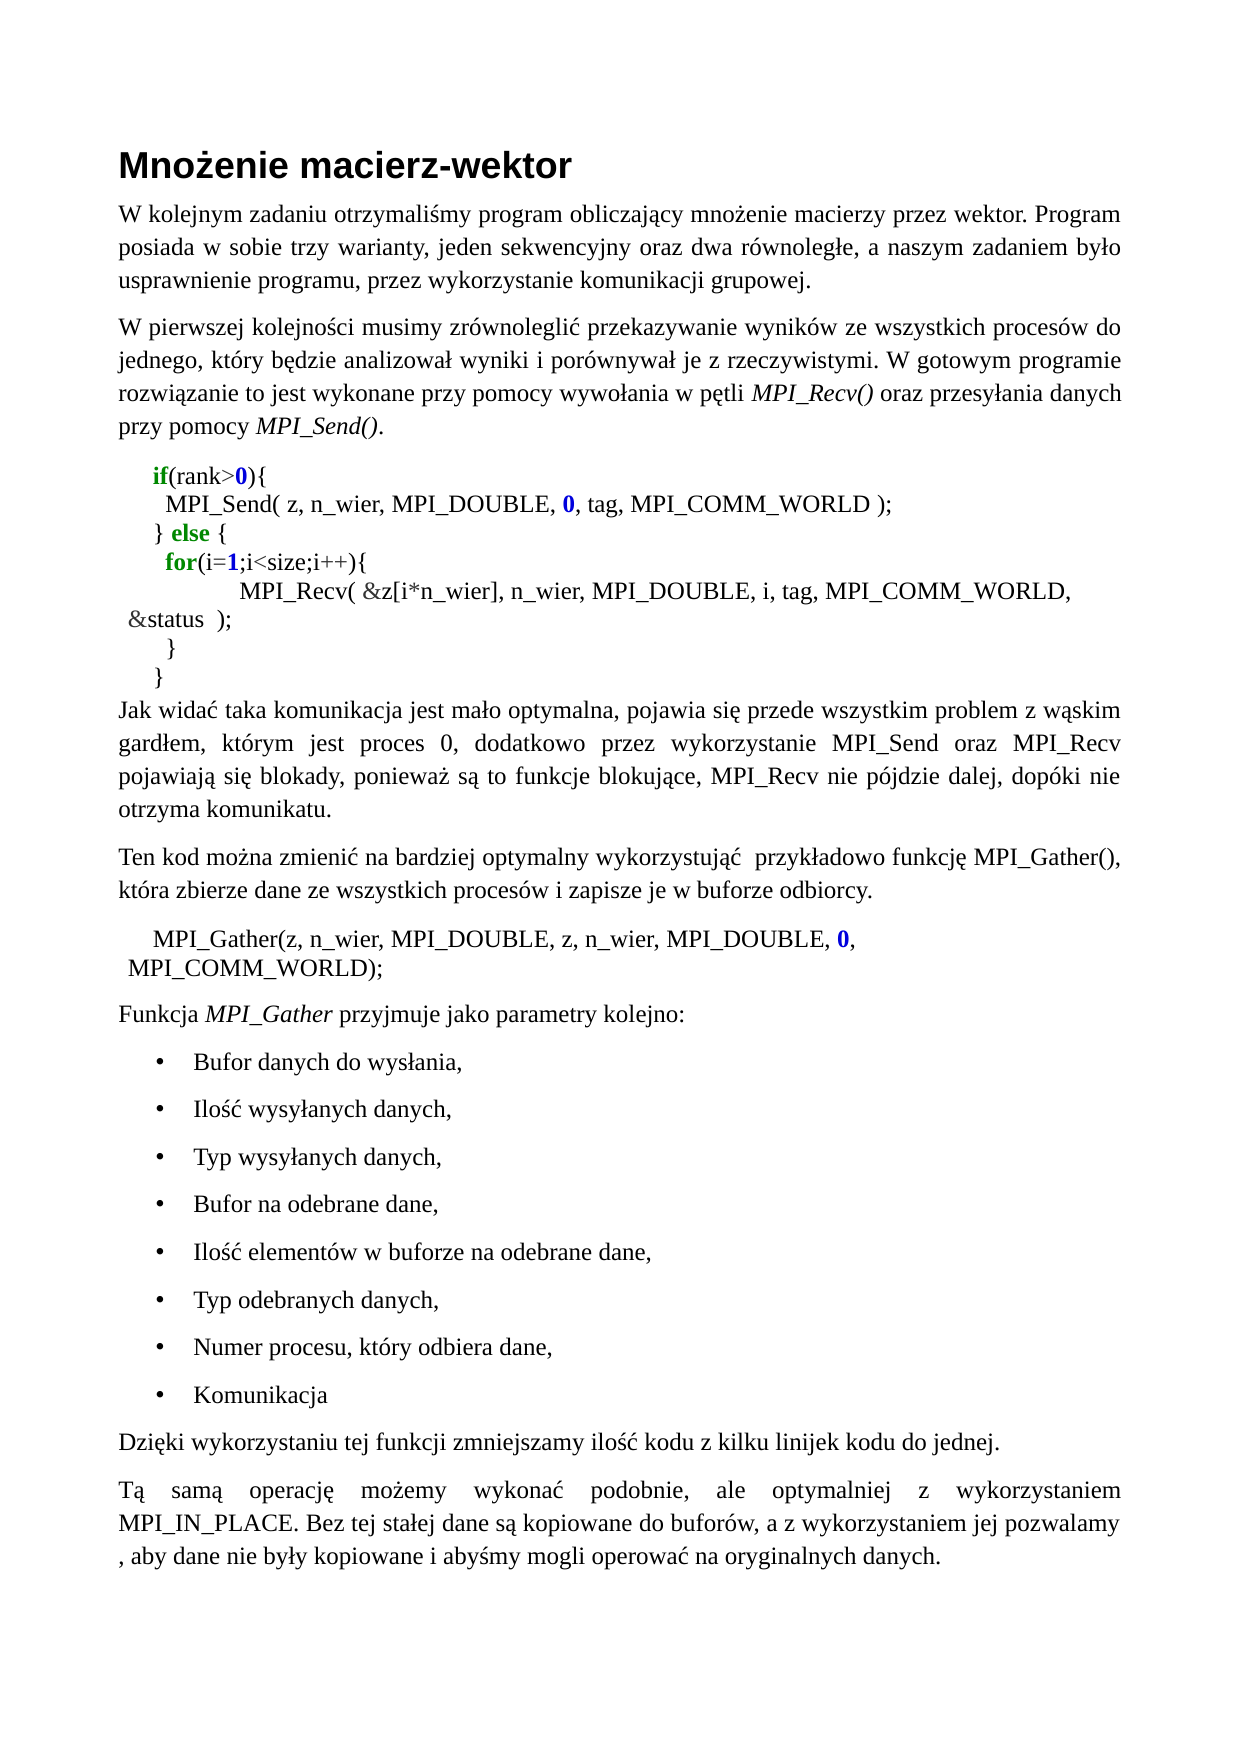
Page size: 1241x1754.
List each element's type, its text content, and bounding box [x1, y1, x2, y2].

text Funkcja MPI_Gather przyjmuje jako parametry kolejno: [118, 923, 1122, 1028]
list Ilość wysyłanych danych, [156, 1094, 1122, 1123]
list Typ odebranych danych, [156, 1285, 1122, 1313]
list Bufor na odebrane dane, [156, 1189, 1122, 1218]
list Typ wysyłanych danych, [156, 1142, 1122, 1171]
list Komunikacja [156, 1380, 1122, 1409]
text Dzięki wykorzystaniu tej funkcji zmniejszamy ilość kodu z kilku linijek kodu do jednej. [118, 1427, 1122, 1456]
text W pierwszej kolejności musimy zrównoleglić przekazywanie wyników ze wszystkich procesów do jednego, który będzie analizował wyniki i porównywał je z rzeczywistymi. W gotowym programie rozwiązanie to jest wykonane przy pomocy wywołania w pętli MPI_Recv() oraz przesyłania danych przy pomocy MPI_Send(). [118, 312, 1122, 440]
text W kolejnym zadaniu otrzymaliśmy program obliczający mnożenie macierzy przez wektor. Program posiada w sobie trzy warianty, jeden sekwencyjny oraz dwa równoległe, a naszym zadaniem było usprawnienie programu, przez wykorzystanie komunikacji grupowej. [118, 199, 1122, 293]
list Ilość elementów w buforze na odebrane dane, [156, 1237, 1122, 1266]
text Jak widać taka komunikacja jest mało optymalna, pojawia się przede wszystkim problem z wąskim gardłem, którym jest proces 0, dodatkowo przez wykorzystanie MPI_Send oraz MPI_Recv pojawiają się blokady, ponieważ są to funkcje blokujące, MPI_Recv nie pójdzie dalej, dopóki nie otrzyma komunikatu. [118, 459, 1122, 823]
subtitle Mnożenie macierz-wektor [118, 143, 1122, 186]
list Bufor danych do wysłania, [156, 1047, 1122, 1075]
text Ten kod można zmienić na bardziej optymalny wykorzystująć przykładowo funkcję MPI_Gather(), która zbierze dane ze wszystkich procesów i zapisze je w buforze odbiorcy. [118, 842, 1122, 904]
text Tą samą operację możemy wykonać podobnie, ale optymalniej z wykorzystaniem MPI_IN_PLACE. Bez tej stałej dane są kopiowane do buforów, a z wykorzystaniem jej pozwalamy , aby dane nie były kopiowane i abyśmy mogli operować na oryginalnych danych. [118, 1475, 1122, 1570]
list Numer procesu, który odbiera dane, [156, 1332, 1122, 1361]
